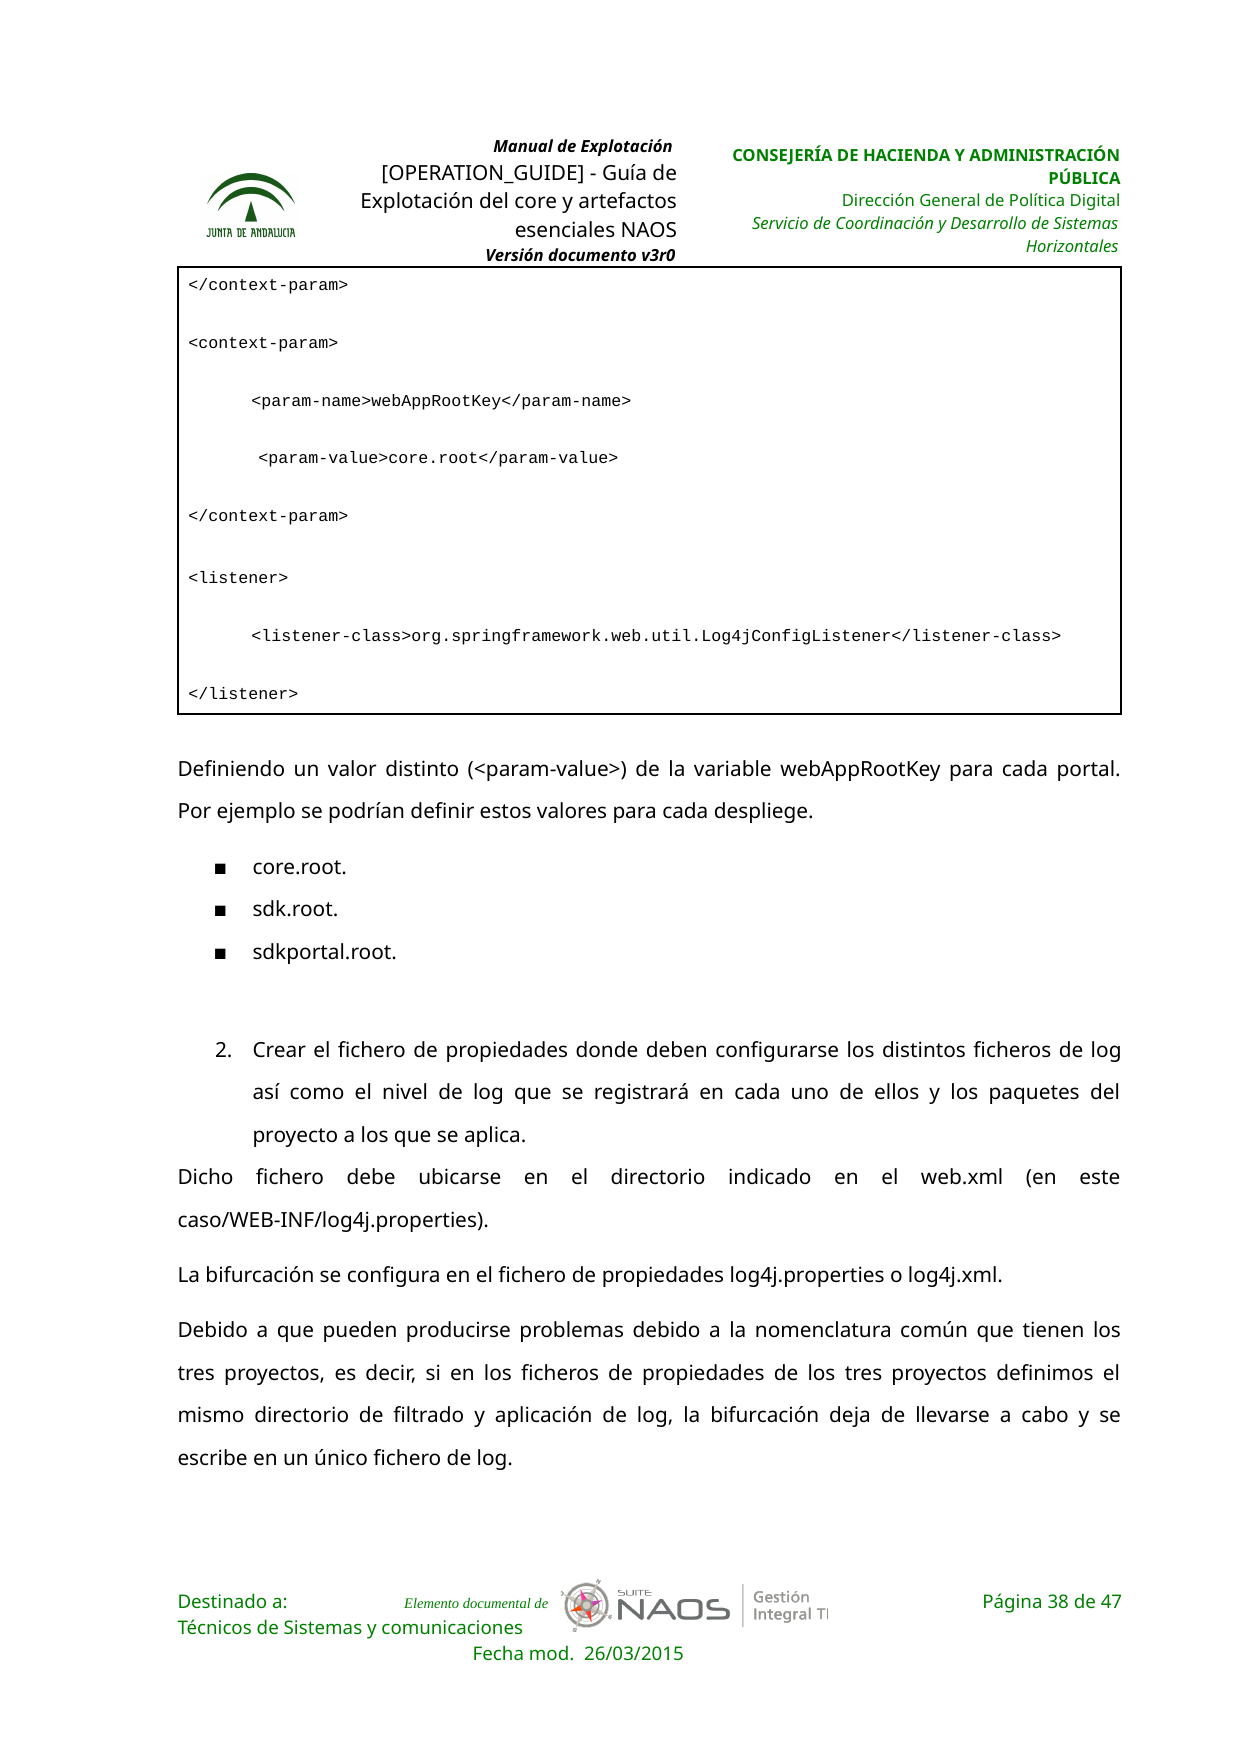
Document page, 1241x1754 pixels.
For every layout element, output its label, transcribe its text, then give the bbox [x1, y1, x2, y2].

list sdk.root. [215, 894, 1122, 923]
text <listener-class>org.springframework.web.util.Log4jConfigListener</listener-class> [179, 617, 1120, 647]
text Debido a que pueden producirse problemas debido a la nomenclatura común que tienen los tres proyectos, es decir, si en los ficheros de propiedades de los tres proyectos definimos el mismo directorio de filtrado y aplicación de log, la bifurcación deja de llevarse a cabo y se escribe en un único fichero de log. [177, 1315, 1122, 1472]
text Definiendo un valor distinto (<param-value>) de la variable webAppRootKey para cada portal. Por ejemplo se podrían definir estos valores para cada despliege. [177, 754, 1122, 825]
picture [201, 173, 298, 241]
list Crear el fichero de propiedades donde deben configurarse los distintos ficheros de log así como el nivel de log que se registrará en cada uno de ellos y los paquetes del proyecto a los que se aplica. [215, 1035, 1122, 1148]
text <param-value>core.root</param-value> [179, 439, 1120, 469]
picture [560, 1579, 829, 1632]
text La bifurcación se configura en el fichero de propiedades log4j.properties o log4j.xml. [177, 1260, 1122, 1289]
text </context-param> [179, 268, 1120, 296]
text </context-param> [179, 497, 1120, 526]
text <context-param> [179, 323, 1120, 353]
list core.root. [215, 852, 1122, 880]
text </listener> [179, 674, 1120, 713]
text <listener> [179, 559, 1120, 589]
text Dicho fichero debe ubicarse en el directorio indicado en el web.xml (en este caso/WEB-INF/log4j.properties). [177, 1162, 1122, 1233]
text <param-name>webAppRootKey</param-name> [179, 381, 1120, 411]
list sdkportal.root. [215, 937, 1122, 965]
